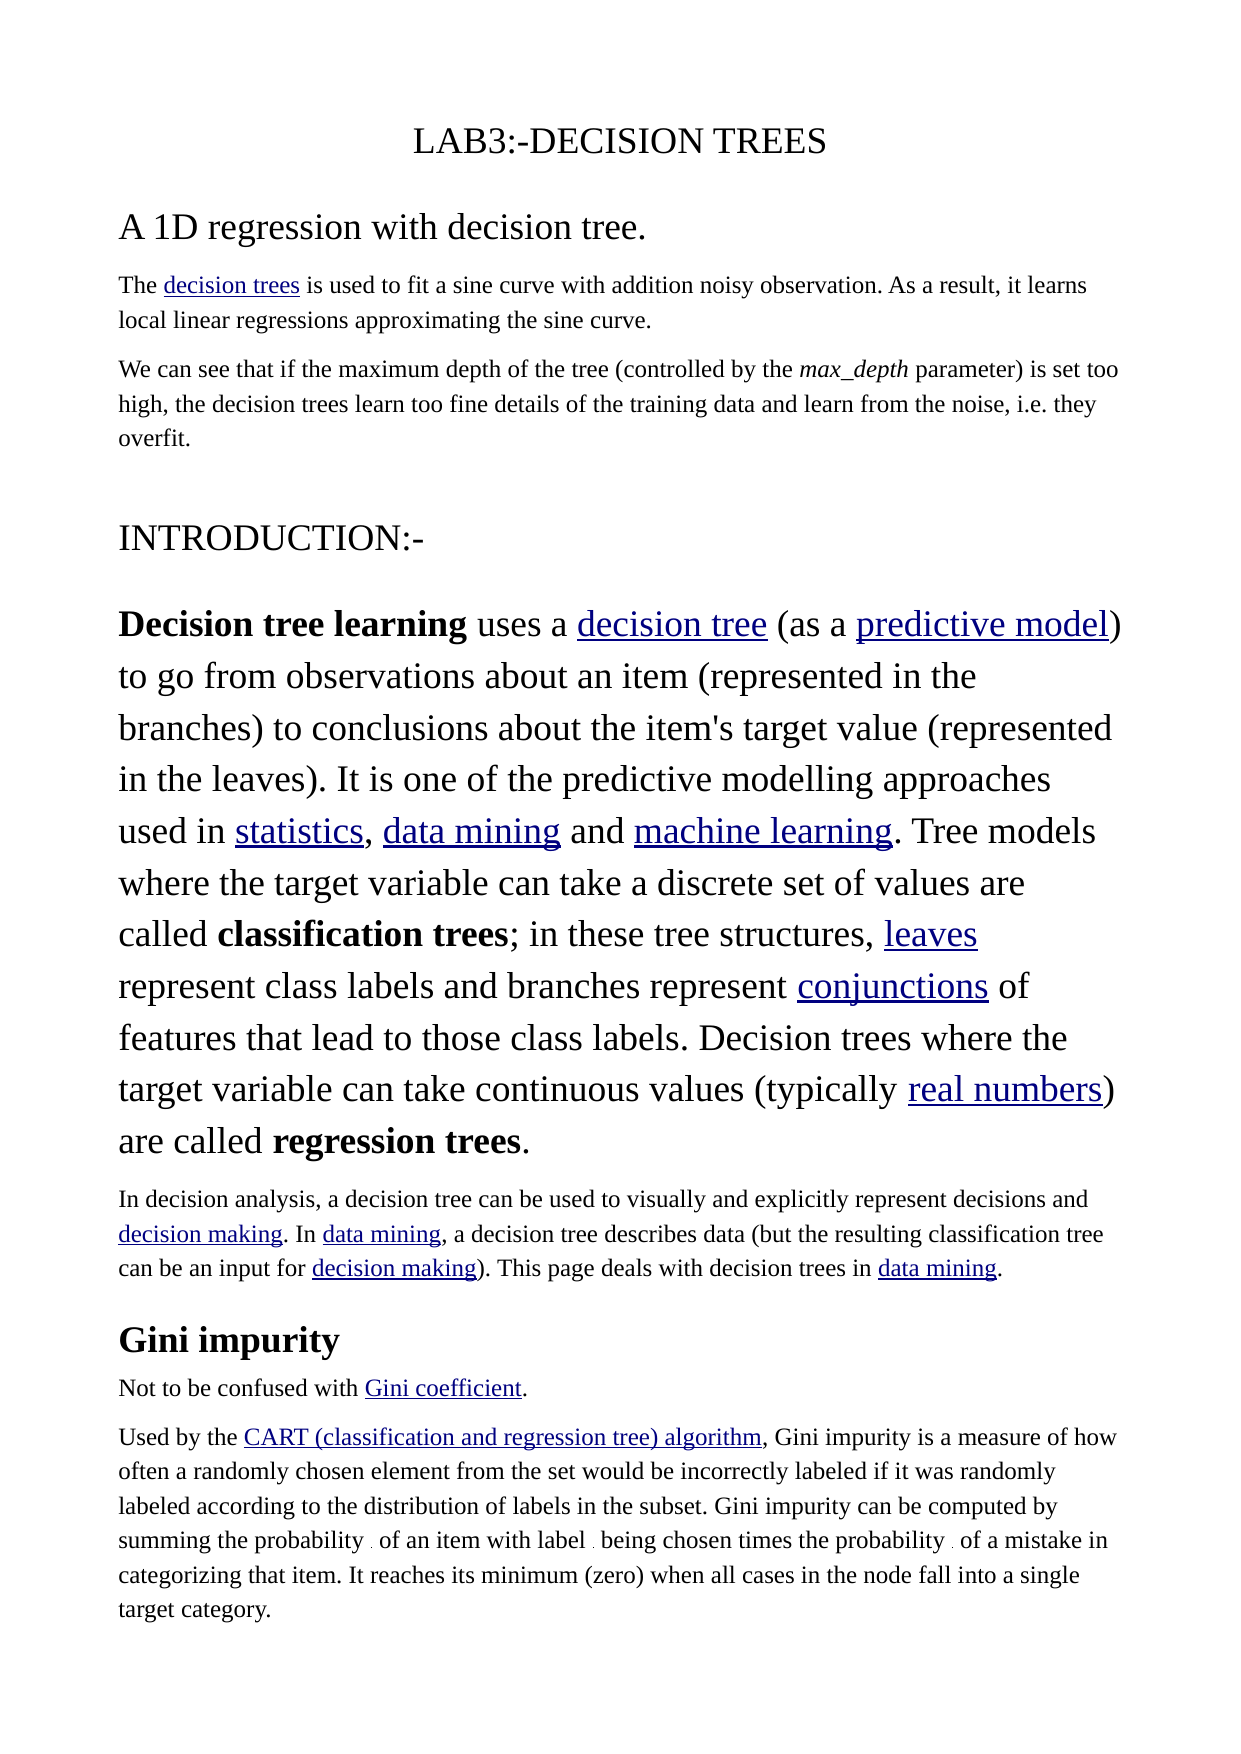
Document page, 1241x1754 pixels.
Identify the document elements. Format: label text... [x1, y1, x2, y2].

text Used by the CART (classification and regression tree) algorithm, Gini impurity is a measure of how often a randomly chosen element from the set would be incorrectly labeled if it was randomly labeled according to the distribution of labels in the subset. Gini impurity can be computed by summing the probability of an item with label being chosen times the probability of a mistake in categorizing that item. It reaches its minimum (zero) when all cases in the node fall into a single target category. [118, 1422, 1122, 1623]
text A 1D regression with decision tree. [118, 204, 1122, 247]
text We can see that if the maximum depth of the tree (controlled by the max_depth parameter) is set too high, the decision trees learn too fine details of the training data and learn from the noise, i.e. they overfit. [118, 354, 1122, 452]
text Not to be confused with Gini coefficient. [118, 1373, 1122, 1401]
text In decision analysis, a decision tree can be used to visually and explicitly represent decisions and decision making. In data mining, a decision tree describes data (but the resulting classification tree can be an input for decision making). This page deals with decision trees in data mining. [118, 1184, 1122, 1282]
text Decision tree learning uses a decision tree (as a predictive model) to go from observations about an item (represented in the branches) to conclusions about the item's target value (represented in the leaves). It is one of the predictive modelling approaches used in statistics, data mining and machine learning. Tree models where the target variable can take a discrete set of values are called classification trees; in these tree structures, leaves represent class labels and branches represent conjunctions of features that lead to those class labels. Decision trees where the target variable can take continuous values (typically real numbers) are called regression trees. [118, 602, 1122, 1161]
subtitle Gini impurity [118, 1317, 1122, 1360]
text INTRODUCTION:- [118, 515, 1122, 558]
text The decision trees is used to fit a sine curve with addition noisy observation. As a result, it learns local linear regressions approximating the sine curve. [118, 271, 1122, 334]
text LAB3:-DECISION TREES [118, 118, 1122, 161]
